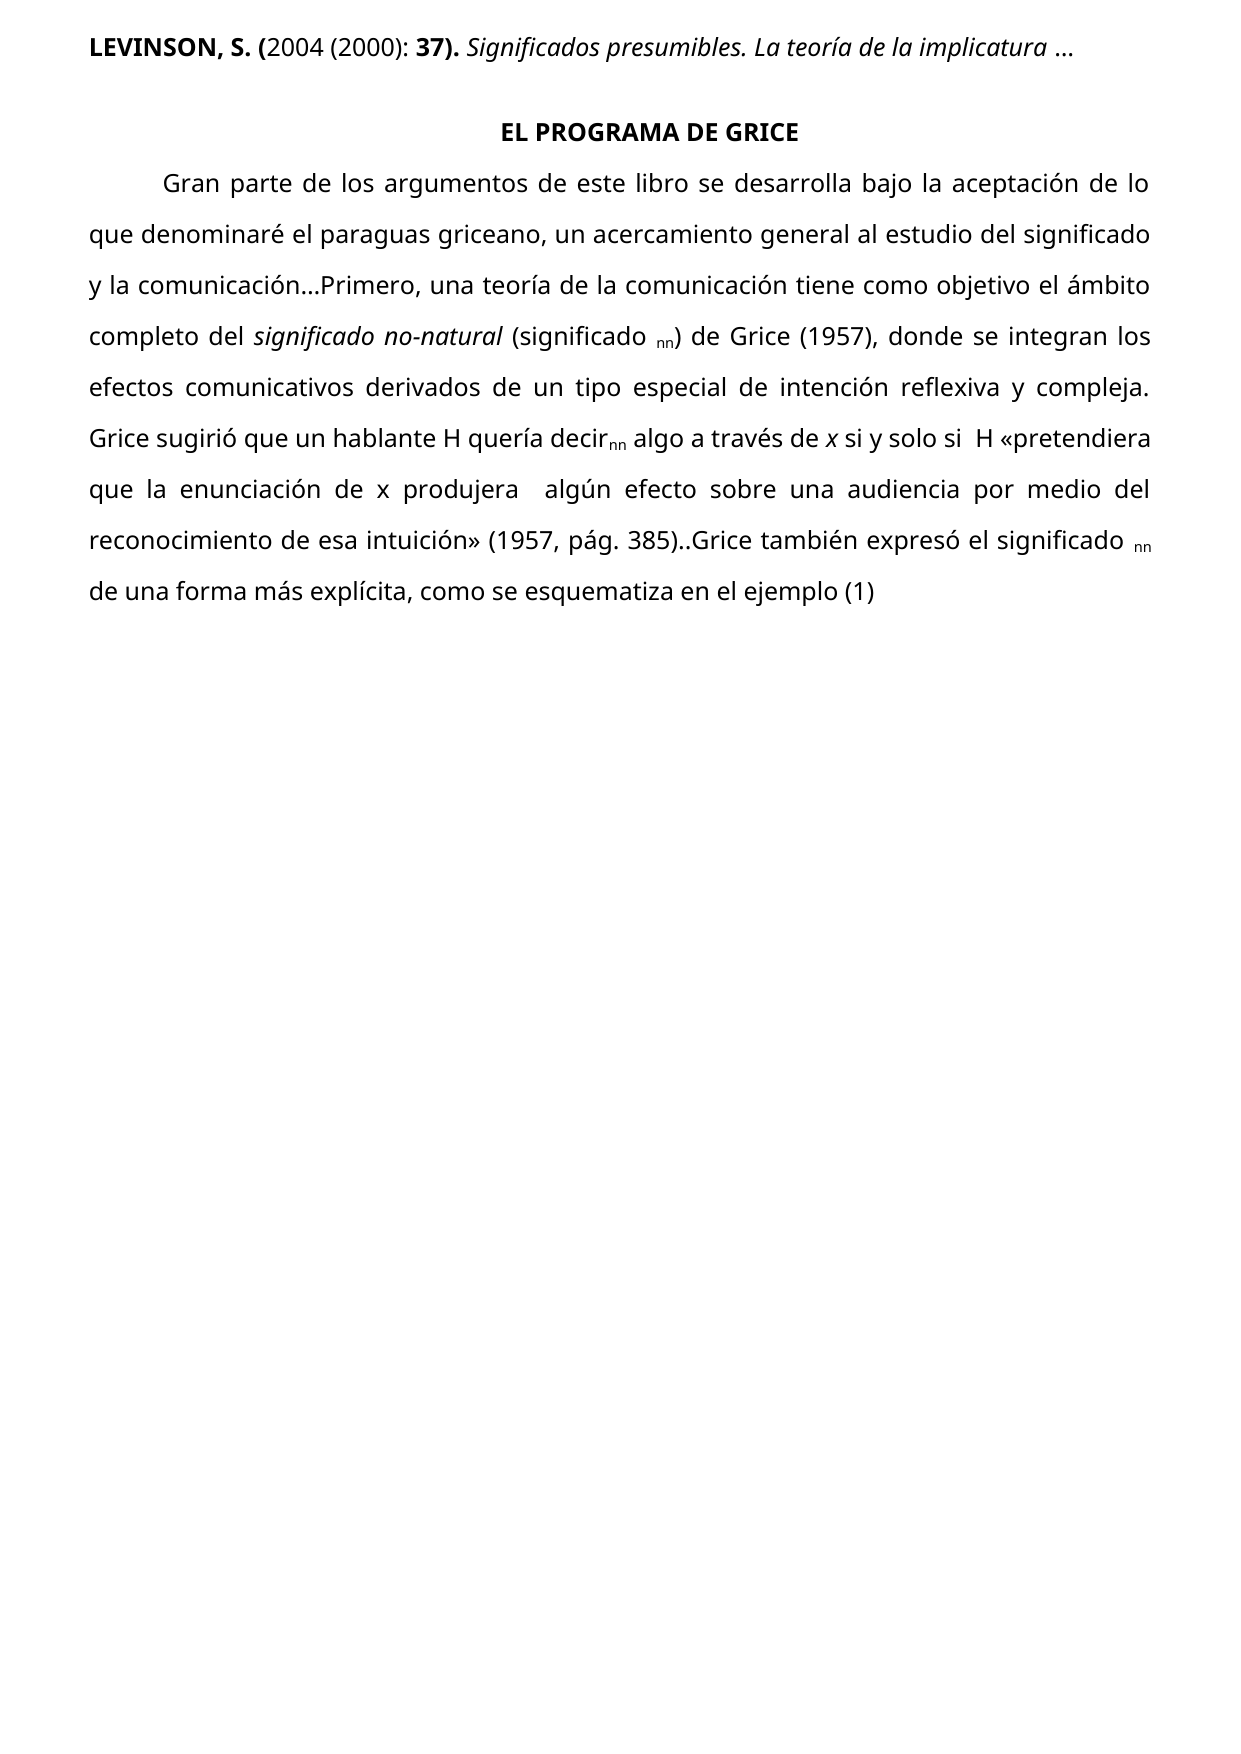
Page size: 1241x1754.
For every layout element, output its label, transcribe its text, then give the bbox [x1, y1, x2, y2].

text LEVINSON, S. (2004 (2000): 37). Significados presumibles. La teoría de la implicatura … [88, 29, 1152, 64]
text Gran parte de los argumentos de este libro se desarrolla bajo la aceptación de lo que denominaré el paraguas griceano, un acercamiento general al estudio del significado y la comunicación…Primero, una teoría de la comunicación tiene como objetivo el ámbito completo del significado no-natural (significado nn) de Grice (1957), donde se integran los efectos comunicativos derivados de un tipo especial de intención reflexiva y compleja. Grice sugirió que un hablante H quería decirnn algo a través de x si y solo si H «pretendiera que la enunciación de x produjera algún efecto sobre una audiencia por medio del reconocimiento de esa intuición» (1957, pág. 385)..Grice también expresó el significado nn de una forma más explícita, como se esquematiza en el ejemplo (1) [88, 166, 1152, 608]
text EL PROGRAMA DE GRICE [148, 115, 1152, 149]
